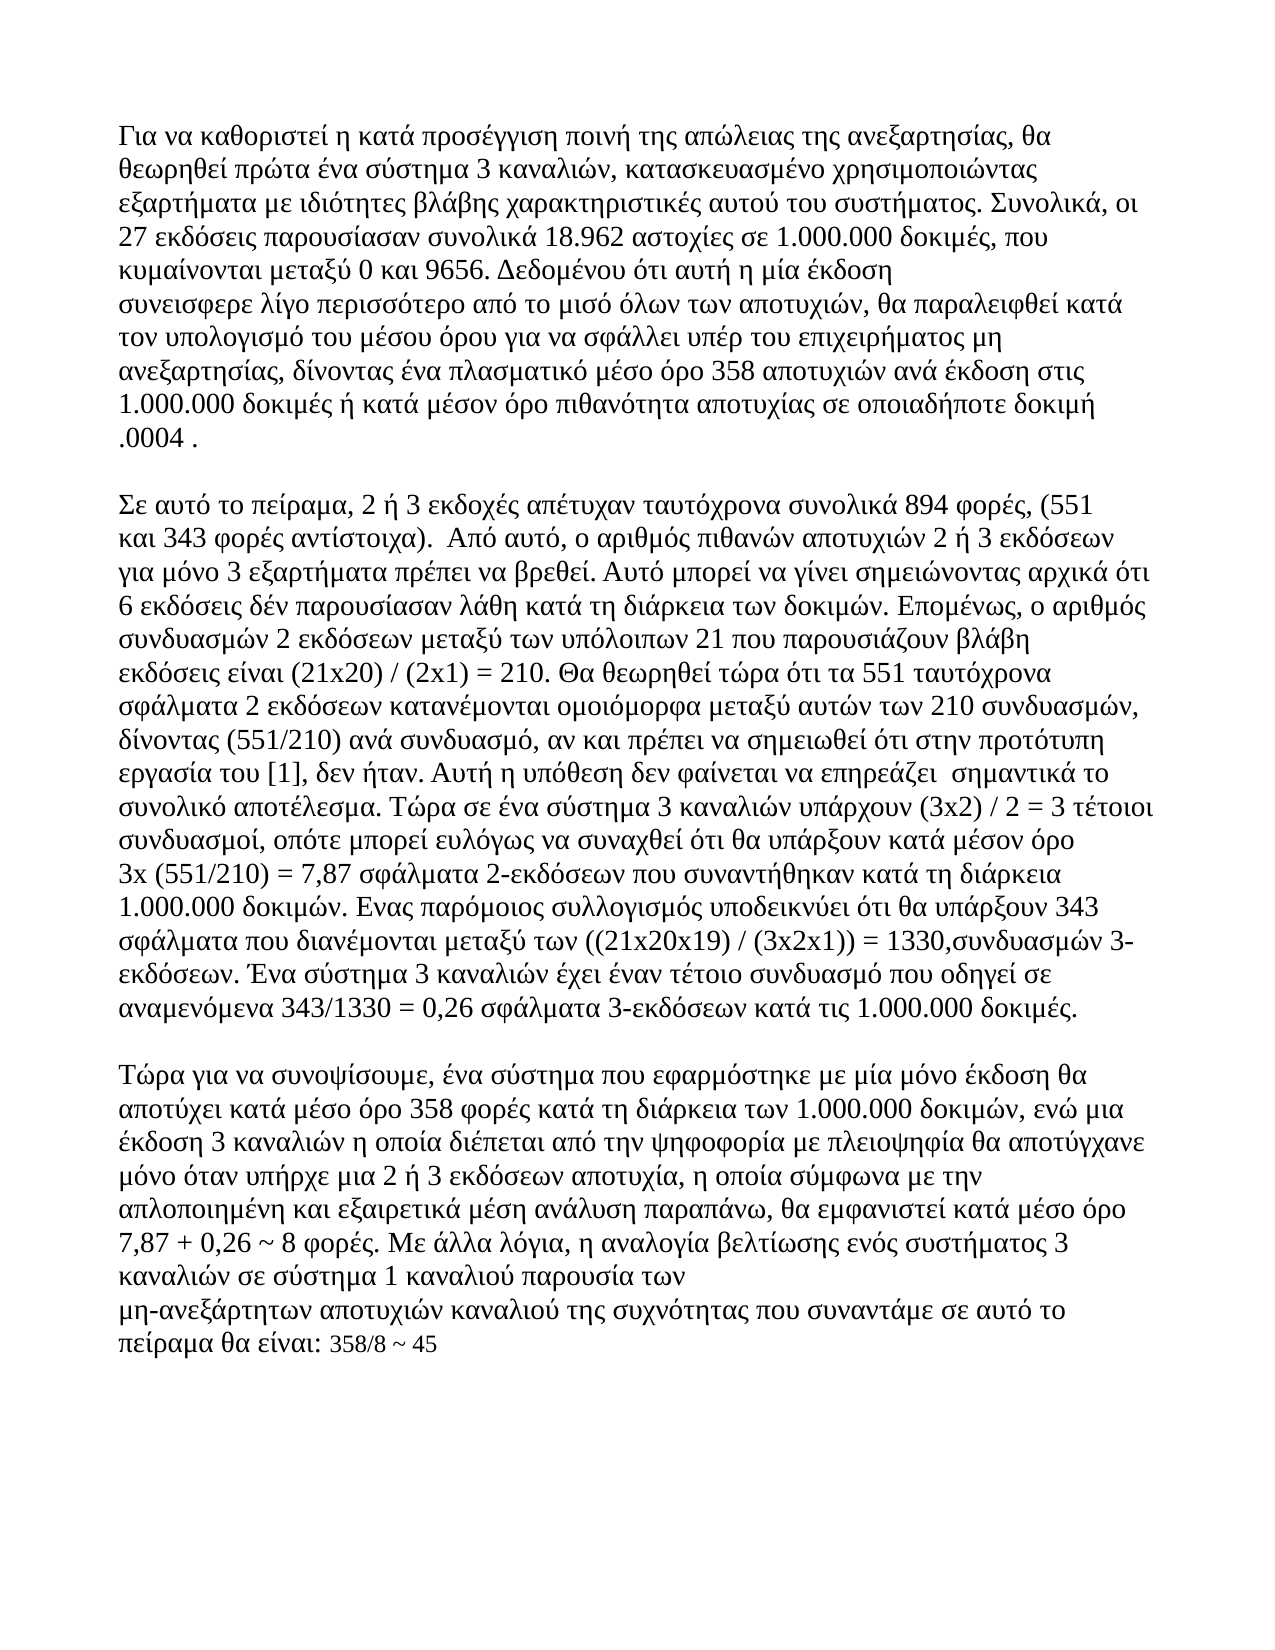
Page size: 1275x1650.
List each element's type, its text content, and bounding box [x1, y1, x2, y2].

text Για να καθοριστεί η κατά προσέγγιση ποινή της απώλειας της ανεξαρτησίας, θα θεωρηθεί πρώτα ένα σύστημα 3 καναλιών, κατασκευασμένο χρησιμοποιώντας εξαρτήματα με ιδιότητες βλάβης χαρακτηριστικές αυτού του συστήματος. Συνολικά, οι 27 εκδόσεις παρουσίασαν συνολικά 18.962 αστοχίες σε 1.000.000 δοκιμές, που κυμαίνονται μεταξύ 0 και 9656. Δεδομένου ότι αυτή η μία έκδοση [118, 118, 1157, 286]
text συνδυασμοί, οπότε μπορεί ευλόγως να συναχθεί ότι θα υπάρξουν κατά μέσον όρο [118, 822, 1157, 856]
text μη-ανεξάρτητων αποτυχιών καναλιού της συχνότητας που συναντάμε σε αυτό το πείραμα θα είναι: 358/8 ~ 45 [118, 1292, 1157, 1359]
text 3x (551/210) = 7,87 σφάλματα 2-εκδόσεων που συναντήθηκαν κατά τη διάρκεια 1.000.000 δοκιμών. Ενας παρόμοιος συλλογισμός υποδεικνύει ότι θα υπάρξουν 343 σφάλματα που διανέμονται μεταξύ των ((21x20x19) / (3x2x1)) = 1330,συνδυασμών 3-εκδόσεων. Ένα σύστημα 3 καναλιών έχει έναν τέτοιο συνδυασμό που οδηγεί σε αναμενόμενα 343/1330 = 0,26 σφάλματα 3-εκδόσεων κατά τις 1.000.000 δοκιμές. [118, 856, 1157, 1024]
text δίνοντας (551/210) ανά συνδυασμό, αν και πρέπει να σημειωθεί ότι στην προτότυπη [118, 722, 1157, 755]
text εργασία του [1], δεν ήταν. Αυτή η υπόθεση δεν φαίνεται να επηρεάζει σημαντικά το συνολικό αποτέλεσμα. Τώρα σε ένα σύστημα 3 καναλιών υπάρχουν (3x2) / 2 = 3 τέτοιοι [118, 755, 1157, 822]
text Τώρα για να συνοψίσουμε, ένα σύστημα που εφαρμόστηκε με μία μόνο έκδοση θα αποτύχει κατά μέσο όρο 358 φορές κατά τη διάρκεια των 1.000.000 δοκιμών, ενώ μια έκδοση 3 καναλιών η οποία διέπεται από την ψηφοφορία με πλειοψηφία θα αποτύγχανε μόνο όταν υπήρχε μια 2 ή 3 εκδόσεων αποτυχία, η οποία σύμφωνα με την απλοποιημένη και εξαιρετικά μέση ανάλυση παραπάνω, θα εμφανιστεί κατά μέσο όρο 7,87 + 0,26 ~ 8 φορές. Με άλλα λόγια, η αναλογία βελτίωσης ενός συστήματος 3 καναλιών σε σύστημα 1 καναλιού παρουσία των [118, 1057, 1157, 1292]
text και 343 φορές αντίστοιχα). Από αυτό, ο αριθμός πιθανών αποτυχιών 2 ή 3 εκδόσεων για μόνο 3 εξαρτήματα πρέπει να βρεθεί. Αυτό μπορεί να γίνει σημειώνοντας αρχικά ότι 6 εκδόσεις δέν παρουσίασαν λάθη κατά τη διάρκεια των δοκιμών. Επομένως, ο αριθμός συνδυασμών 2 εκδόσεων μεταξύ των υπόλοιπων 21 που παρουσιάζουν βλάβη [118, 521, 1157, 655]
text εκδόσεις είναι (21x20) / (2x1) = 210. Θα θεωρηθεί τώρα ότι τα 551 ταυτόχρονα σφάλματα 2 εκδόσεων κατανέμονται ομοιόμορφα μεταξύ αυτών των 210 συνδυασμών, [118, 655, 1157, 722]
text συνεισφερε λίγο περισσότερο από το μισό όλων των αποτυχιών, θα παραλειφθεί κατά τον υπολογισμό του μέσου όρου για να σφάλλει υπέρ του επιχειρήματος μη ανεξαρτησίας, δίνοντας ένα πλασματικό μέσο όρο 358 αποτυχιών ανά έκδοση στις 1.000.000 δοκιμές ή κατά μέσον όρο πιθανότητα αποτυχίας σε οποιαδήποτε δοκιμή [118, 286, 1157, 420]
text Σε αυτό το πείραμα, 2 ή 3 εκδοχές απέτυχαν ταυτόχρονα συνολικά 894 φορές, (551 [118, 487, 1157, 521]
text .0004 . [118, 420, 1157, 453]
